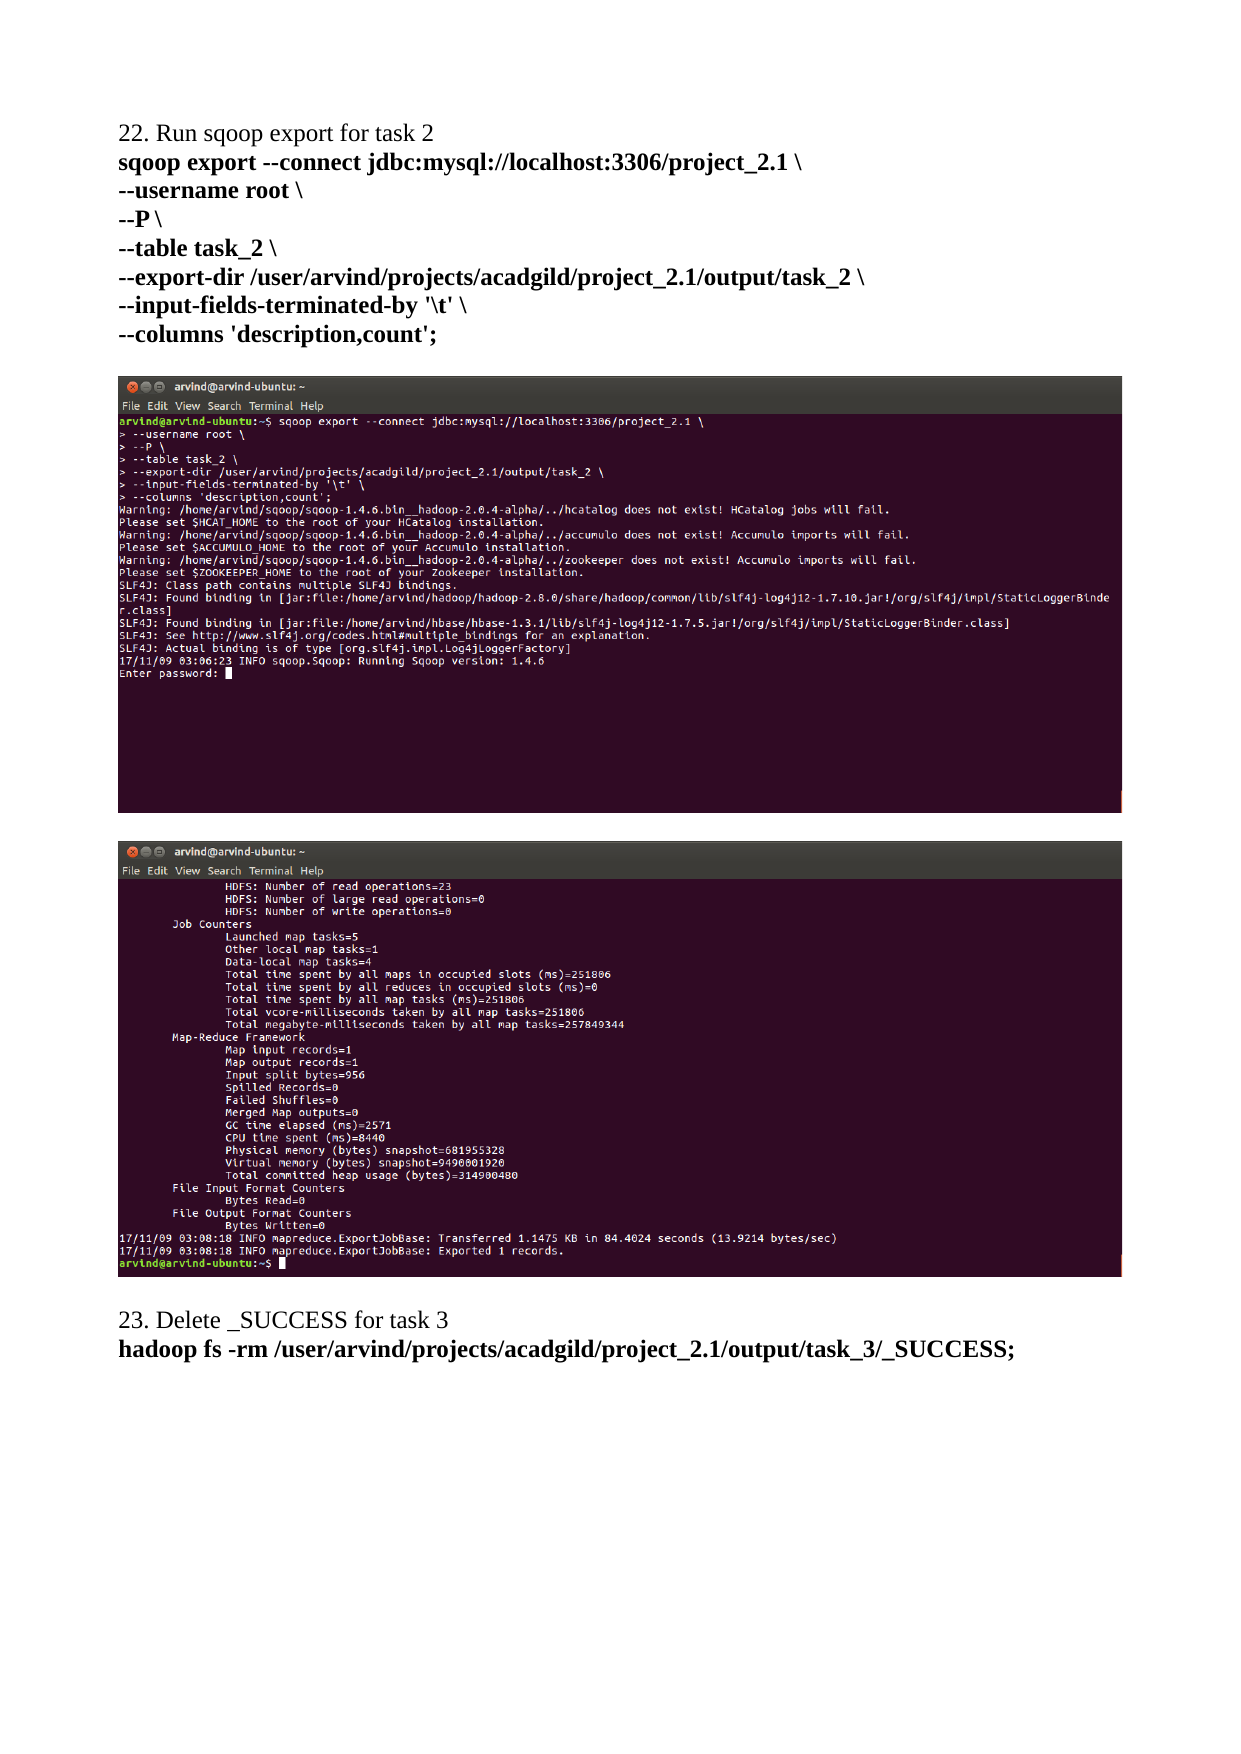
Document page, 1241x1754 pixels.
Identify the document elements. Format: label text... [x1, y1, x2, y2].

text 23. Delete _SUCCESS for task 3 [118, 1305, 1122, 1334]
text hadoop fs -rm /user/arvind/projects/acadgild/project_2.1/output/task_3/_SUCCESS; [118, 1334, 1122, 1363]
text sqoop export --connect jdbc:mysql://localhost:3306/project_2.1 \ [118, 147, 1122, 176]
text --username root \ [118, 176, 1122, 204]
text --columns 'description,count'; [118, 319, 1122, 348]
text --input-fields-terminated-by '\t' \ [118, 291, 1122, 319]
text --table task_2 \ [118, 233, 1122, 262]
text --P \ [118, 204, 1122, 233]
text 22. Run sqoop export for task 2 [118, 118, 1122, 147]
text --export-dir /user/arvind/projects/acadgild/project_2.1/output/task_2 \ [118, 262, 1122, 291]
